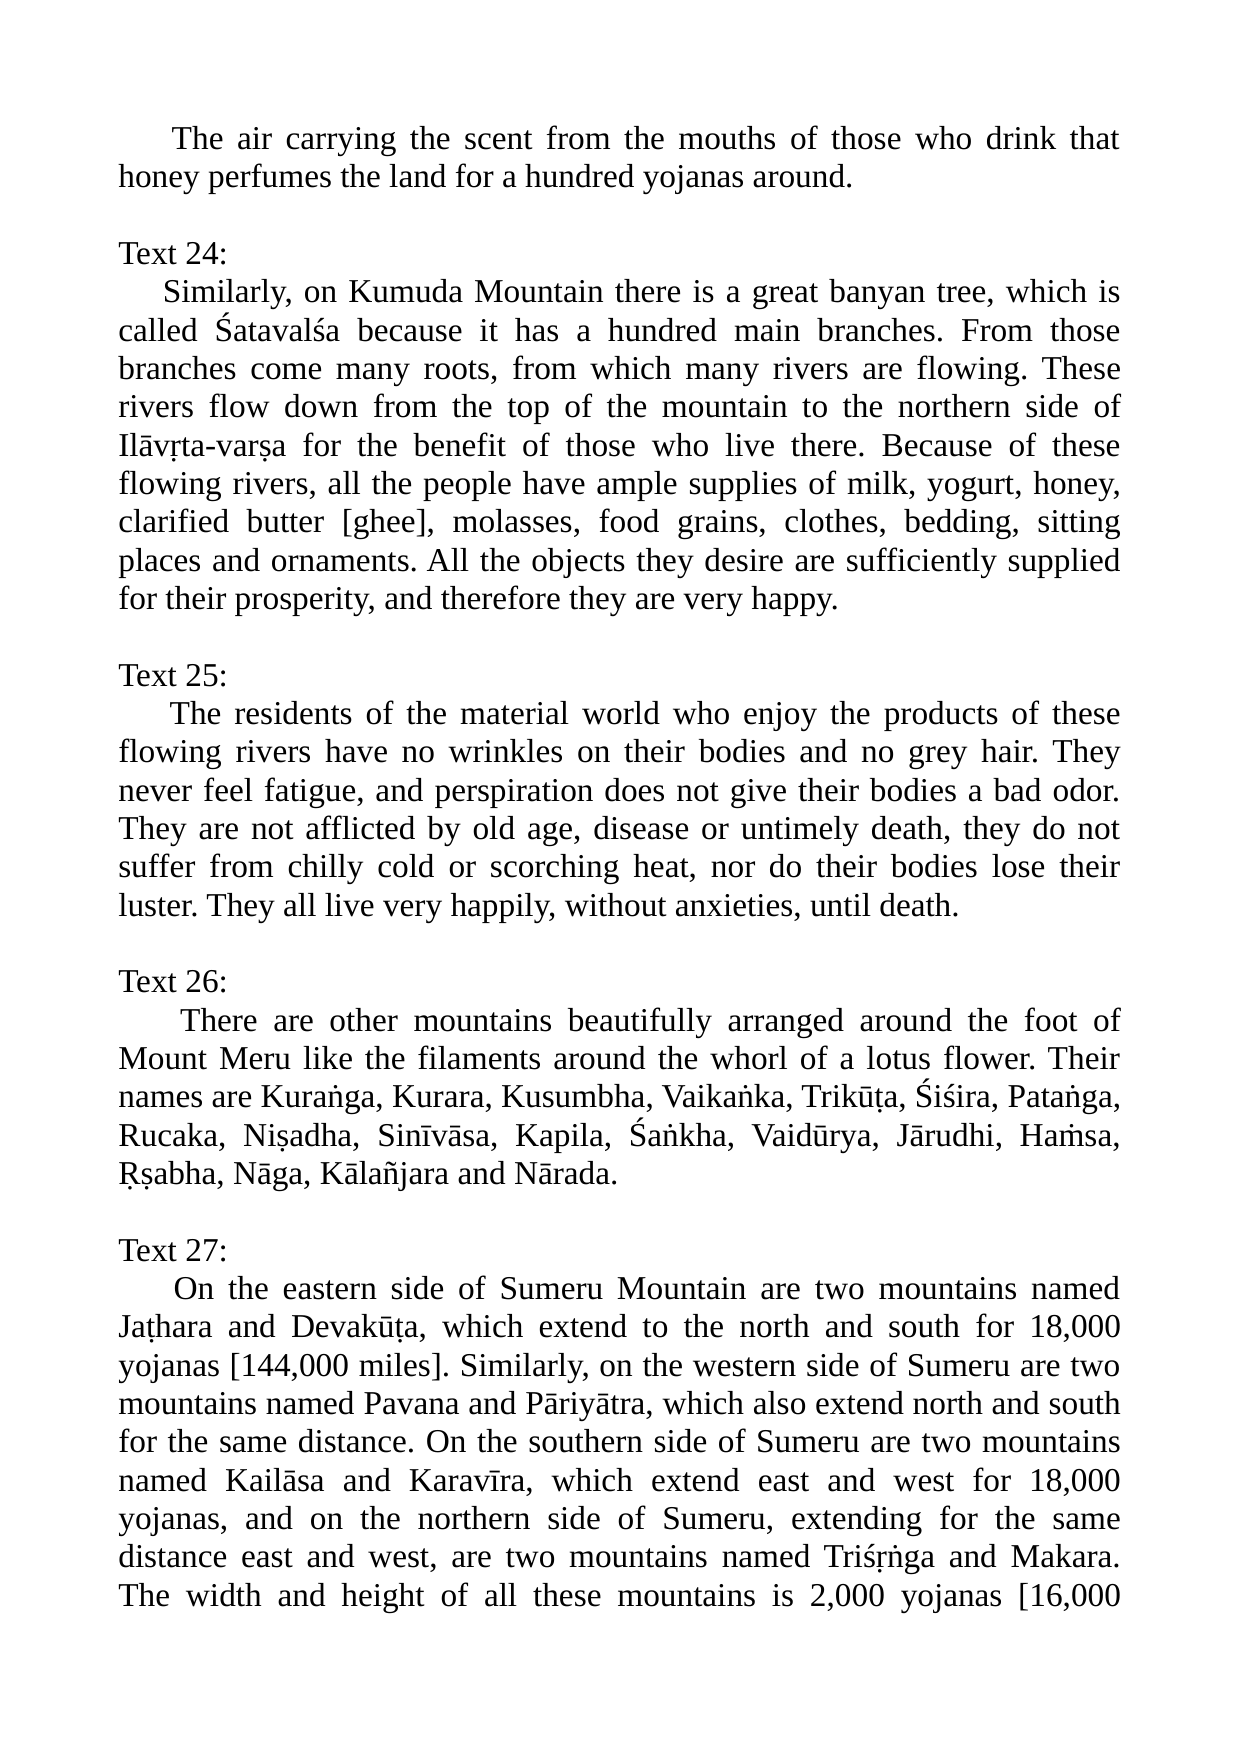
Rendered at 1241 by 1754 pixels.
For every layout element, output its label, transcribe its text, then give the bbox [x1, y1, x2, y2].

text The residents of the material world who enjoy the products of these flowing rivers have no wrinkles on their bodies and no grey hair. They never feel fatigue, and perspiration does not give their bodies a bad odor. They are not afflicted by old age, disease or untimely death, they do not suffer from chilly cold or scorching heat, nor do their bodies lose their luster. They all live very happily, without anxieties, until death. [118, 693, 1122, 923]
text There are other mountains beautifully arranged around the foot of Mount Meru like the filaments around the whorl of a lotus flower. Their names are Kuraṅga, Kurara, Kusumbha, Vaikaṅka, Trikūṭa, Śiśira, Pataṅga, Rucaka, Niṣadha, Sinīvāsa, Kapila, Śaṅkha, Vaidūrya, Jārudhi, Haṁsa, Ṛṣabha, Nāga, Kālañjara and Nārada. [118, 1000, 1122, 1191]
text Text 27: [118, 1230, 1122, 1268]
text Text 24: [118, 233, 1122, 271]
text Similarly, on Kumuda Mountain there is a great banyan tree, which is called Śatavalśa because it has a hundred main branches. From those branches come many roots, from which many rivers are flowing. These rivers flow down from the top of the mountain to the northern side of Ilāvṛta-varṣa for the benefit of those who live there. Because of these flowing rivers, all the people have ample supplies of milk, yogurt, honey, clarified butter [ghee], molasses, food grains, clothes, bedding, sitting places and ornaments. All the objects they desire are sufficiently supplied for their prosperity, and therefore they are very happy. [118, 271, 1122, 616]
text Text 26: [118, 961, 1122, 1000]
text On the eastern side of Sumeru Mountain are two mountains named Jaṭhara and Devakūṭa, which extend to the north and south for 18,000 yojanas [144,000 miles]. Similarly, on the western side of Sumeru are two mountains named Pavana and Pāriyātra, which also extend north and south for the same distance. On the southern side of Sumeru are two mountains named Kailāsa and Karavīra, which extend east and west for 18,000 yojanas, and on the northern side of Sumeru, extending for the same distance east and west, are two mountains named Triśṛṅga and Makara. The width and height of all these mountains is 2,000 yojanas [16,000 [118, 1268, 1122, 1613]
text Text 25: [118, 655, 1122, 693]
text The air carrying the scent from the mouths of those who drink that honey perfumes the land for a hundred yojanas around. [118, 118, 1122, 195]
